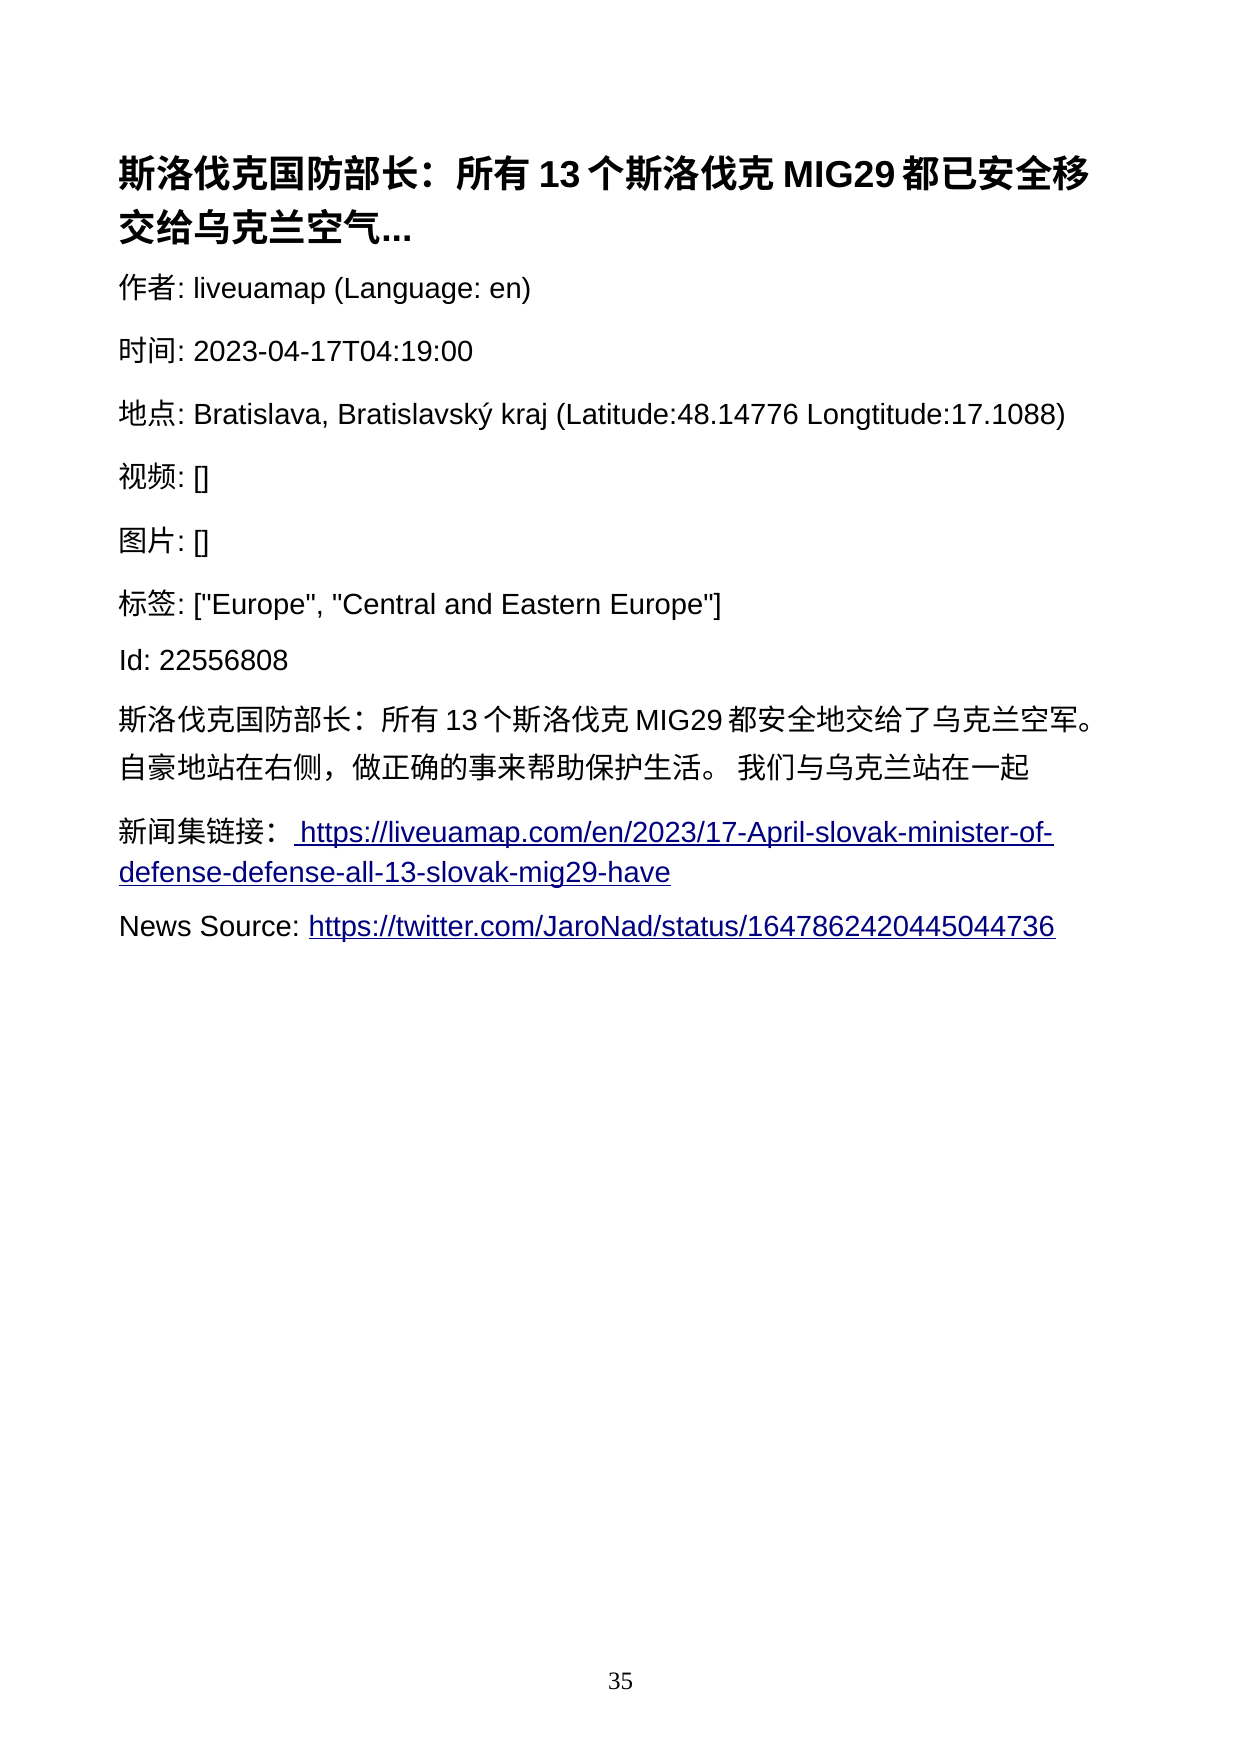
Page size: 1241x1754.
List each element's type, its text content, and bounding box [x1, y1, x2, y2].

text 斯洛伐克国防部长：所有13个斯洛伐克MIG29都安全地交给了乌克兰空军。 自豪地站在右侧，做正确的事来帮助保护生活。 我们与乌克兰站在一起 [118, 696, 1122, 787]
text 视频: [] [118, 454, 1122, 496]
text 地点: Bratislava, Bratislavský kraj (Latitude:48.14776 Longtitude:17.1088) [118, 391, 1122, 433]
text 图片: [] [118, 517, 1122, 559]
text News Source: https://twitter.com/JaroNad/status/1647862420445044736 [118, 908, 1122, 942]
text 时间: 2023-04-17T04:19:00 [118, 328, 1122, 370]
text 作者: liveuamap (Language: en) [118, 264, 1122, 307]
text 标签: ["Europe", "Central and Eastern Europe"] [118, 580, 1122, 622]
text 新闻集链接： https://liveuamap.com/en/2023/17-April-slovak-minister-of-defense-defense-all-13-slovak-mig29-have [118, 808, 1122, 889]
subtitle 斯洛伐克国防部长：所有13个斯洛伐克MIG29都已安全移交给乌克兰空气... [118, 143, 1122, 252]
text Id: 22556808 [118, 643, 1122, 677]
